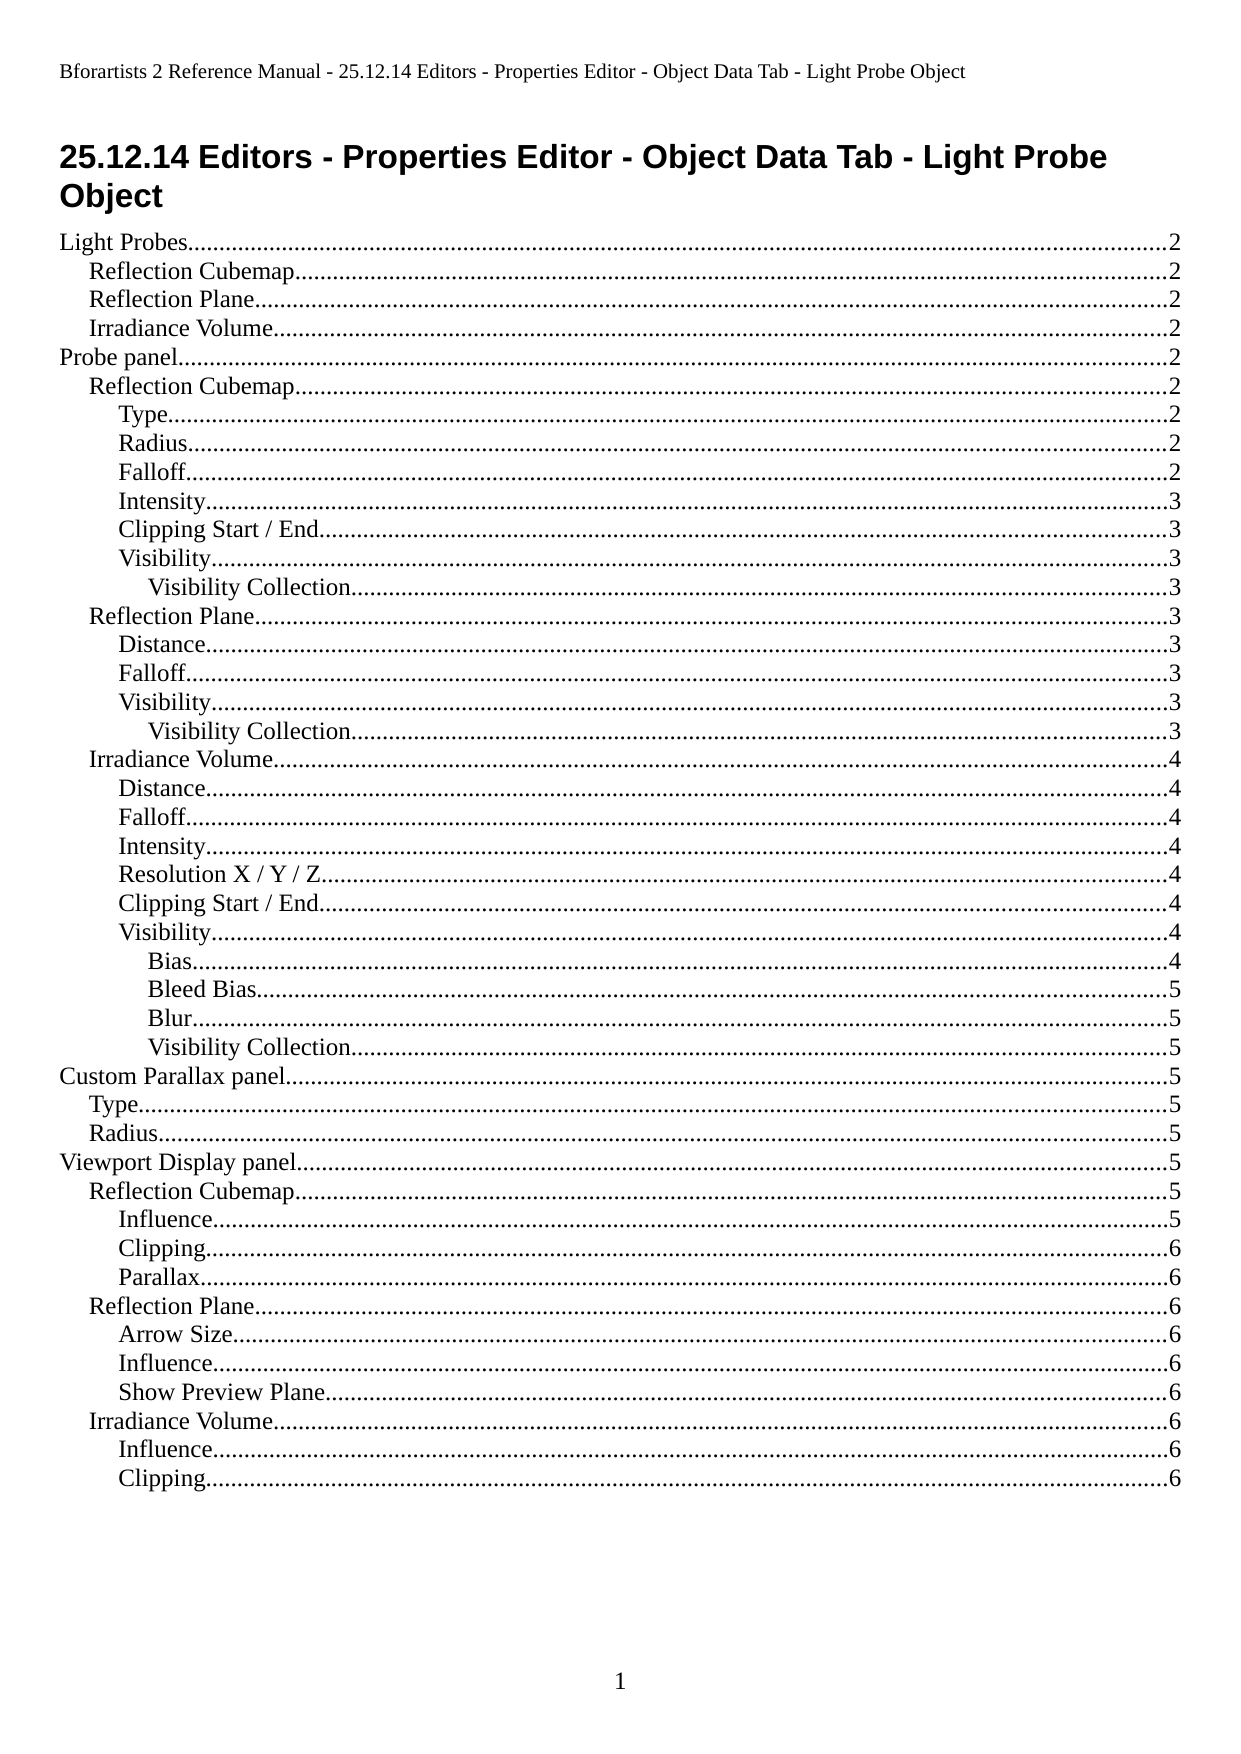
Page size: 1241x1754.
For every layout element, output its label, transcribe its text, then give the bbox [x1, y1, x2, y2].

text Radius 5 [88, 1118, 1181, 1147]
text Visibility Collection 3 [147, 572, 1181, 601]
text Resolution X / Y / Z 4 [118, 859, 1181, 888]
text Viewport Display panel 5 [59, 1147, 1181, 1176]
text Probe panel 2 [59, 342, 1181, 371]
text Influence 6 [118, 1348, 1181, 1377]
text Irradiance Volume 2 [88, 313, 1181, 342]
text Parallax 6 [118, 1262, 1181, 1291]
text Falloff 2 [118, 457, 1181, 486]
text Custom Parallax panel 5 [59, 1061, 1181, 1089]
text Distance 4 [118, 773, 1181, 802]
text Clipping Start / End 3 [118, 514, 1181, 543]
text Influence 5 [118, 1204, 1181, 1233]
text Reflection Cubemap 5 [88, 1176, 1181, 1204]
text Radius 2 [118, 428, 1181, 457]
text Clipping Start / End 4 [118, 888, 1181, 917]
text Arrow Size 6 [118, 1319, 1181, 1348]
text Visibility Collection 3 [147, 716, 1181, 744]
text Type 2 [118, 399, 1181, 428]
subtitle 25.12.14 Editors - Properties Editor - Object Data Tab - Light Probe Object [59, 138, 1181, 214]
text Show Preview Plane 6 [118, 1377, 1181, 1406]
text Blur 5 [147, 1003, 1181, 1032]
text Visibility 4 [118, 917, 1181, 946]
text Visibility Collection 5 [147, 1032, 1181, 1061]
text Reflection Cubemap 2 [88, 256, 1181, 284]
text Reflection Cubemap 2 [88, 371, 1181, 399]
text Reflection Plane 6 [88, 1291, 1181, 1319]
text Irradiance Volume 4 [88, 744, 1181, 773]
text Falloff 3 [118, 658, 1181, 687]
text Intensity 4 [118, 831, 1181, 859]
text Falloff 4 [118, 802, 1181, 831]
text Reflection Plane 2 [88, 284, 1181, 313]
text Bias 4 [147, 946, 1181, 974]
text Clipping 6 [118, 1233, 1181, 1262]
text Visibility 3 [118, 687, 1181, 716]
text Irradiance Volume 6 [88, 1406, 1181, 1434]
text Visibility 3 [118, 543, 1181, 572]
text Type 5 [88, 1089, 1181, 1118]
text Influence 6 [118, 1434, 1181, 1463]
text Clipping 6 [118, 1463, 1181, 1492]
text Light Probes 2 [59, 227, 1181, 256]
text Distance 3 [118, 629, 1181, 658]
text Intensity 3 [118, 486, 1181, 514]
text Bleed Bias 5 [147, 974, 1181, 1003]
text Reflection Plane 3 [88, 601, 1181, 629]
